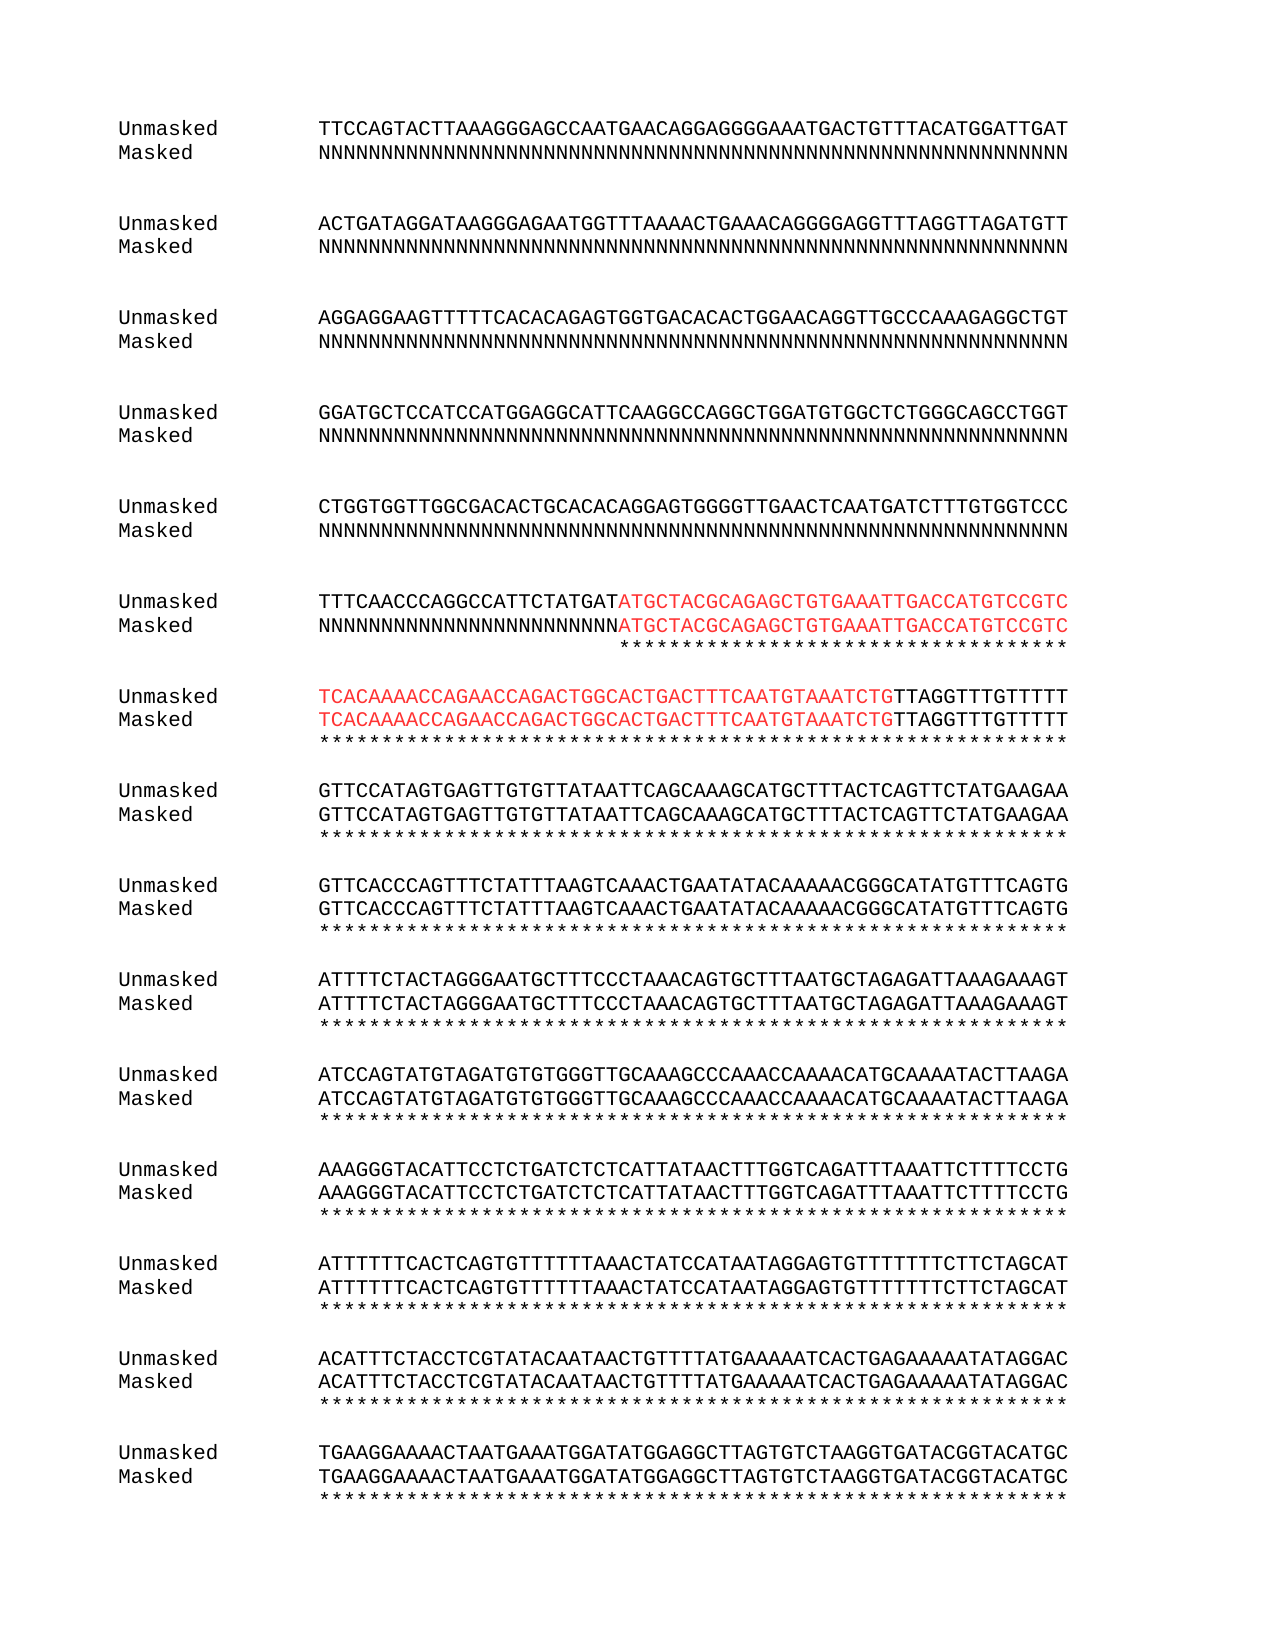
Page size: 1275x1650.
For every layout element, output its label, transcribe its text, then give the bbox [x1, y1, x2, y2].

text Unmasked AGGAGGAAGTTTTTCACACAGAGTGGTGACACACTGGAACAGGTTGCCCAAAGAGGCTGT [118, 307, 1157, 331]
text Masked ATTTTCTACTAGGGAATGCTTTCCCTAAACAGTGCTTTAATGCTAGAGATTAAAGAAAGT [118, 993, 1157, 1017]
text Unmasked ATTTTCTACTAGGGAATGCTTTCCCTAAACAGTGCTTTAATGCTAGAGATTAAAGAAAGT [118, 969, 1157, 993]
text ************************************ [118, 638, 1157, 662]
text Unmasked ATCCAGTATGTAGATGTGTGGGTTGCAAAGCCCAAACCAAAACATGCAAAATACTTAAGA [118, 1064, 1157, 1088]
text ************************************************************ [118, 733, 1157, 757]
text Masked NNNNNNNNNNNNNNNNNNNNNNNNNNNNNNNNNNNNNNNNNNNNNNNNNNNNNNNNNNNN [118, 331, 1157, 354]
text Masked TGAAGGAAAACTAATGAAATGGATATGGAGGCTTAGTGTCTAAGGTGATACGGTACATGC [118, 1466, 1157, 1489]
text Unmasked ATTTTTTCACTCAGTGTTTTTTAAACTATCCATAATAGGAGTGTTTTTTTCTTCTAGCAT [118, 1253, 1157, 1277]
text ************************************************************ [118, 1489, 1157, 1513]
text Masked GTTCCATAGTGAGTTGTGTTATAATTCAGCAAAGCATGCTTTACTCAGTTCTATGAAGAA [118, 804, 1157, 827]
text Unmasked ACATTTCTACCTCGTATACAATAACTGTTTTATGAAAAATCACTGAGAAAAATATAGGAC [118, 1348, 1157, 1371]
text Unmasked TCACAAAACCAGAACCAGACTGGCACTGACTTTCAATGTAAATCTGTTAGGTTTGTTTTT [118, 686, 1157, 709]
text Unmasked TTCCAGTACTTAAAGGGAGCCAATGAACAGGAGGGGAAATGACTGTTTACATGGATTGAT [118, 118, 1157, 142]
text Unmasked AAAGGGTACATTCCTCTGATCTCTCATTATAACTTTGGTCAGATTTAAATTCTTTTCCTG [118, 1158, 1157, 1182]
text ************************************************************ [118, 922, 1157, 946]
text Masked GTTCACCCAGTTTCTATTTAAGTCAAACTGAATATACAAAAACGGGCATATGTTTCAGTG [118, 898, 1157, 922]
text Masked AAAGGGTACATTCCTCTGATCTCTCATTATAACTTTGGTCAGATTTAAATTCTTTTCCTG [118, 1182, 1157, 1206]
text ************************************************************ [118, 1300, 1157, 1324]
text Masked NNNNNNNNNNNNNNNNNNNNNNNNNNNNNNNNNNNNNNNNNNNNNNNNNNNNNNNNNNNN [118, 520, 1157, 544]
text Masked NNNNNNNNNNNNNNNNNNNNNNNNNNNNNNNNNNNNNNNNNNNNNNNNNNNNNNNNNNNN [118, 142, 1157, 165]
text Unmasked GTTCCATAGTGAGTTGTGTTATAATTCAGCAAAGCATGCTTTACTCAGTTCTATGAAGAA [118, 780, 1157, 804]
text ************************************************************ [118, 1017, 1157, 1040]
text ************************************************************ [118, 827, 1157, 851]
text Masked ACATTTCTACCTCGTATACAATAACTGTTTTATGAAAAATCACTGAGAAAAATATAGGAC [118, 1371, 1157, 1395]
text Masked ATTTTTTCACTCAGTGTTTTTTAAACTATCCATAATAGGAGTGTTTTTTTCTTCTAGCAT [118, 1277, 1157, 1300]
text Unmasked GTTCACCCAGTTTCTATTTAAGTCAAACTGAATATACAAAAACGGGCATATGTTTCAGTG [118, 875, 1157, 898]
text Masked ATCCAGTATGTAGATGTGTGGGTTGCAAAGCCCAAACCAAAACATGCAAAATACTTAAGA [118, 1088, 1157, 1111]
text Unmasked TTTCAACCCAGGCCATTCTATGATATGCTACGCAGAGCTGTGAAATTGACCATGTCCGTC [118, 591, 1157, 615]
text Masked NNNNNNNNNNNNNNNNNNNNNNNNNNNNNNNNNNNNNNNNNNNNNNNNNNNNNNNNNNNN [118, 236, 1157, 260]
text ************************************************************ [118, 1111, 1157, 1135]
text ************************************************************ [118, 1395, 1157, 1419]
text ************************************************************ [118, 1206, 1157, 1229]
text Masked TCACAAAACCAGAACCAGACTGGCACTGACTTTCAATGTAAATCTGTTAGGTTTGTTTTT [118, 709, 1157, 733]
text Unmasked CTGGTGGTTGGCGACACTGCACACAGGAGTGGGGTTGAACTCAATGATCTTTGTGGTCCC [118, 496, 1157, 520]
text Unmasked ACTGATAGGATAAGGGAGAATGGTTTAAAACTGAAACAGGGGAGGTTTAGGTTAGATGTT [118, 213, 1157, 236]
text Unmasked GGATGCTCCATCCATGGAGGCATTCAAGGCCAGGCTGGATGTGGCTCTGGGCAGCCTGGT [118, 402, 1157, 426]
text Masked NNNNNNNNNNNNNNNNNNNNNNNNNNNNNNNNNNNNNNNNNNNNNNNNNNNNNNNNNNNN [118, 426, 1157, 449]
text Masked NNNNNNNNNNNNNNNNNNNNNNNNATGCTACGCAGAGCTGTGAAATTGACCATGTCCGTC [118, 615, 1157, 638]
text Unmasked TGAAGGAAAACTAATGAAATGGATATGGAGGCTTAGTGTCTAAGGTGATACGGTACATGC [118, 1442, 1157, 1466]
